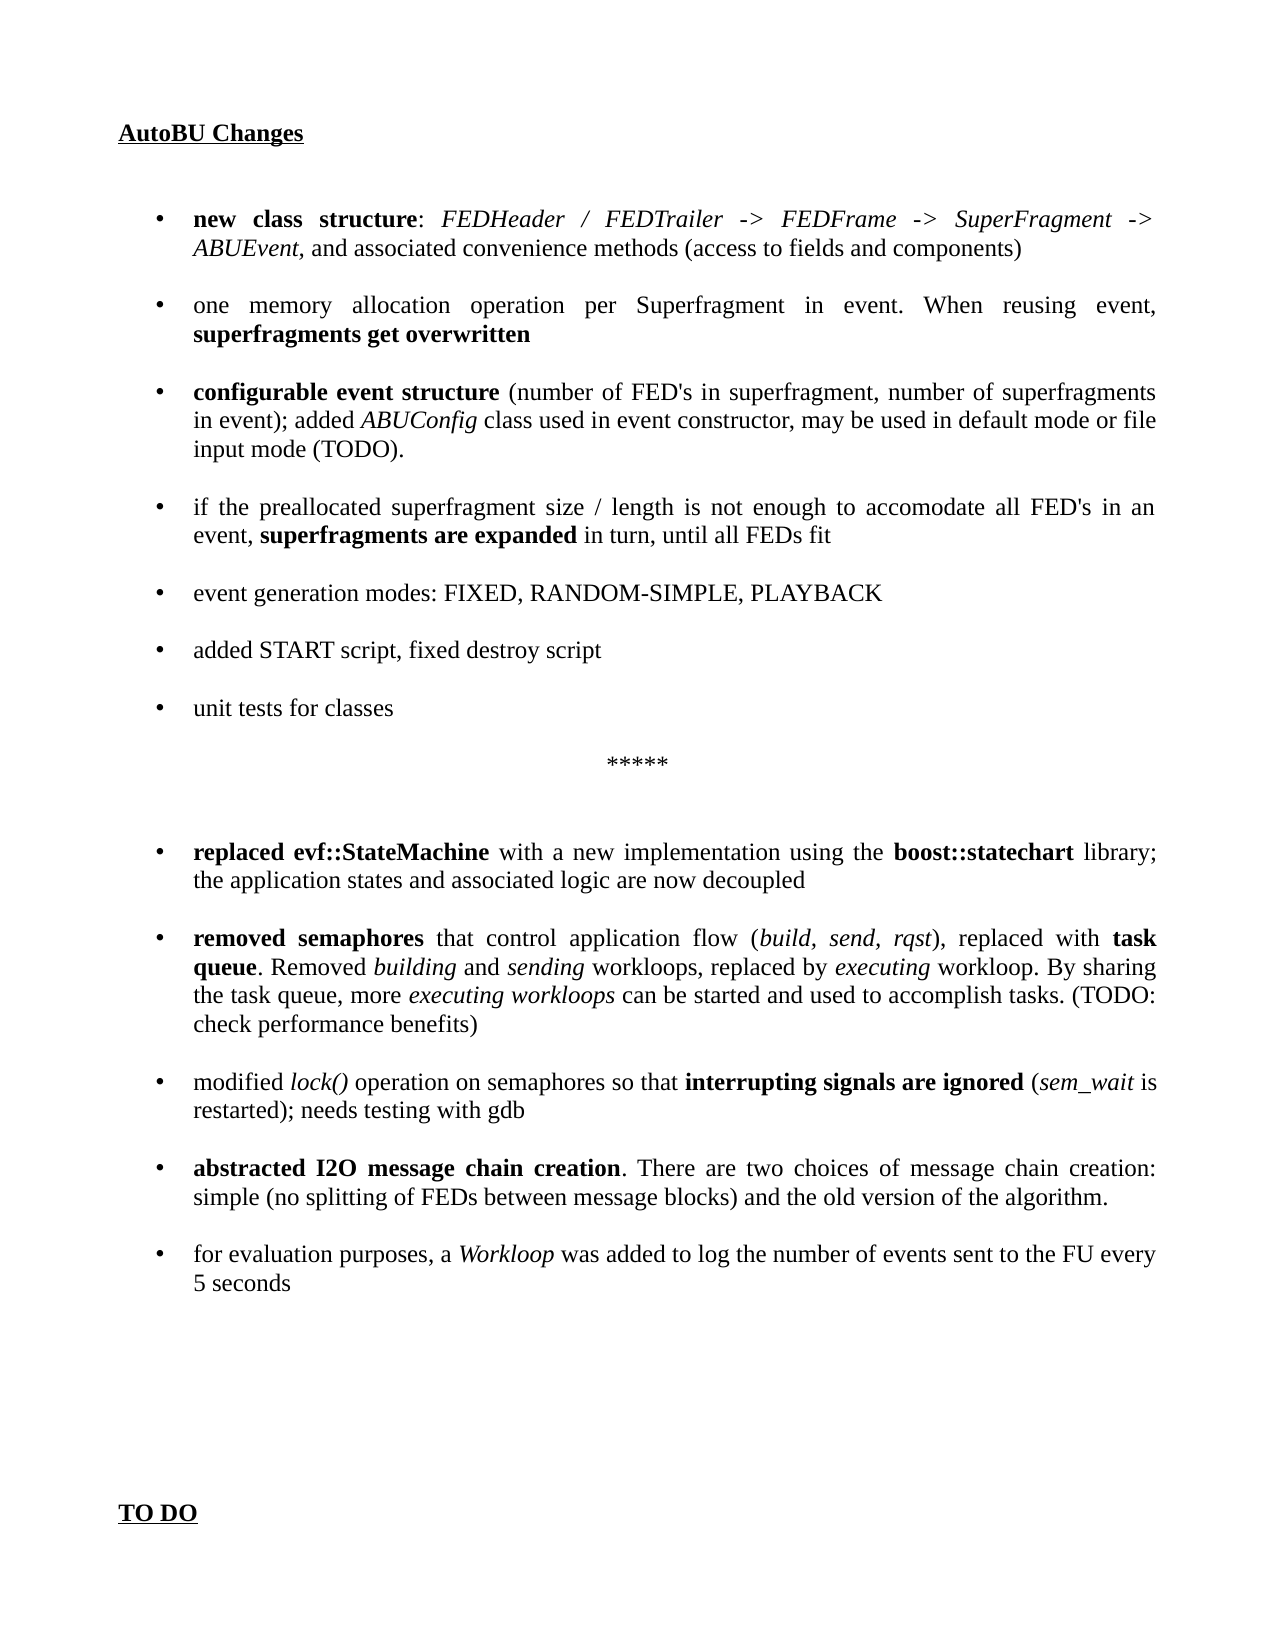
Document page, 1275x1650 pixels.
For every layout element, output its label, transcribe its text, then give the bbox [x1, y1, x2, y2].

list abstracted I2O message chain creation. There are two choices of message chain creation: simple (no splitting of FEDs between message blocks) and the old version of the algorithm. [156, 1153, 1157, 1211]
list modified lock() operation on semaphores so that interrupting signals are ignored (sem_wait is restarted); needs testing with gdb [156, 1067, 1157, 1124]
text ***** [118, 751, 1157, 779]
list if the preallocated superfragment size / length is not enough to accomodate all FED's in an event, superfragments are expanded in turn, until all FEDs fit [156, 492, 1157, 549]
list event generation modes: FIXED, RANDOM-SIMPLE, PLAYBACK [156, 578, 1157, 607]
list one memory allocation operation per Superfragment in event. When reusing event, superfragments get overwritten [156, 291, 1157, 348]
list configurable event structure (number of FED's in superfragment, number of superfragments in event); added ABUConfig class used in event constructor, may be used in default mode or file input mode (TODO). [156, 377, 1157, 463]
list replaced evf::StateMachine with a new implementation using the boost::statechart library; the application states and associated logic are now decoupled [156, 837, 1157, 894]
list for evaluation purposes, a Workloop was added to log the number of events sent to the FU every 5 seconds [156, 1239, 1157, 1297]
list new class structure: FEDHeader / FEDTrailer -> FEDFrame -> SuperFragment -> ABUEvent, and associated convenience methods (access to fields and components) [156, 204, 1157, 262]
text AutoBU Changes [118, 118, 1157, 147]
list added START script, fixed destroy script [156, 636, 1157, 664]
text TO DO [118, 1498, 1157, 1527]
list unit tests for classes [156, 693, 1157, 722]
list removed semaphores that control application flow (build, send, rqst), replaced with task queue. Removed building and sending workloops, replaced by executing workloop. By sharing the task queue, more executing workloops can be started and used to accomplish tasks. (TODO: check performance benefits) [156, 923, 1157, 1038]
